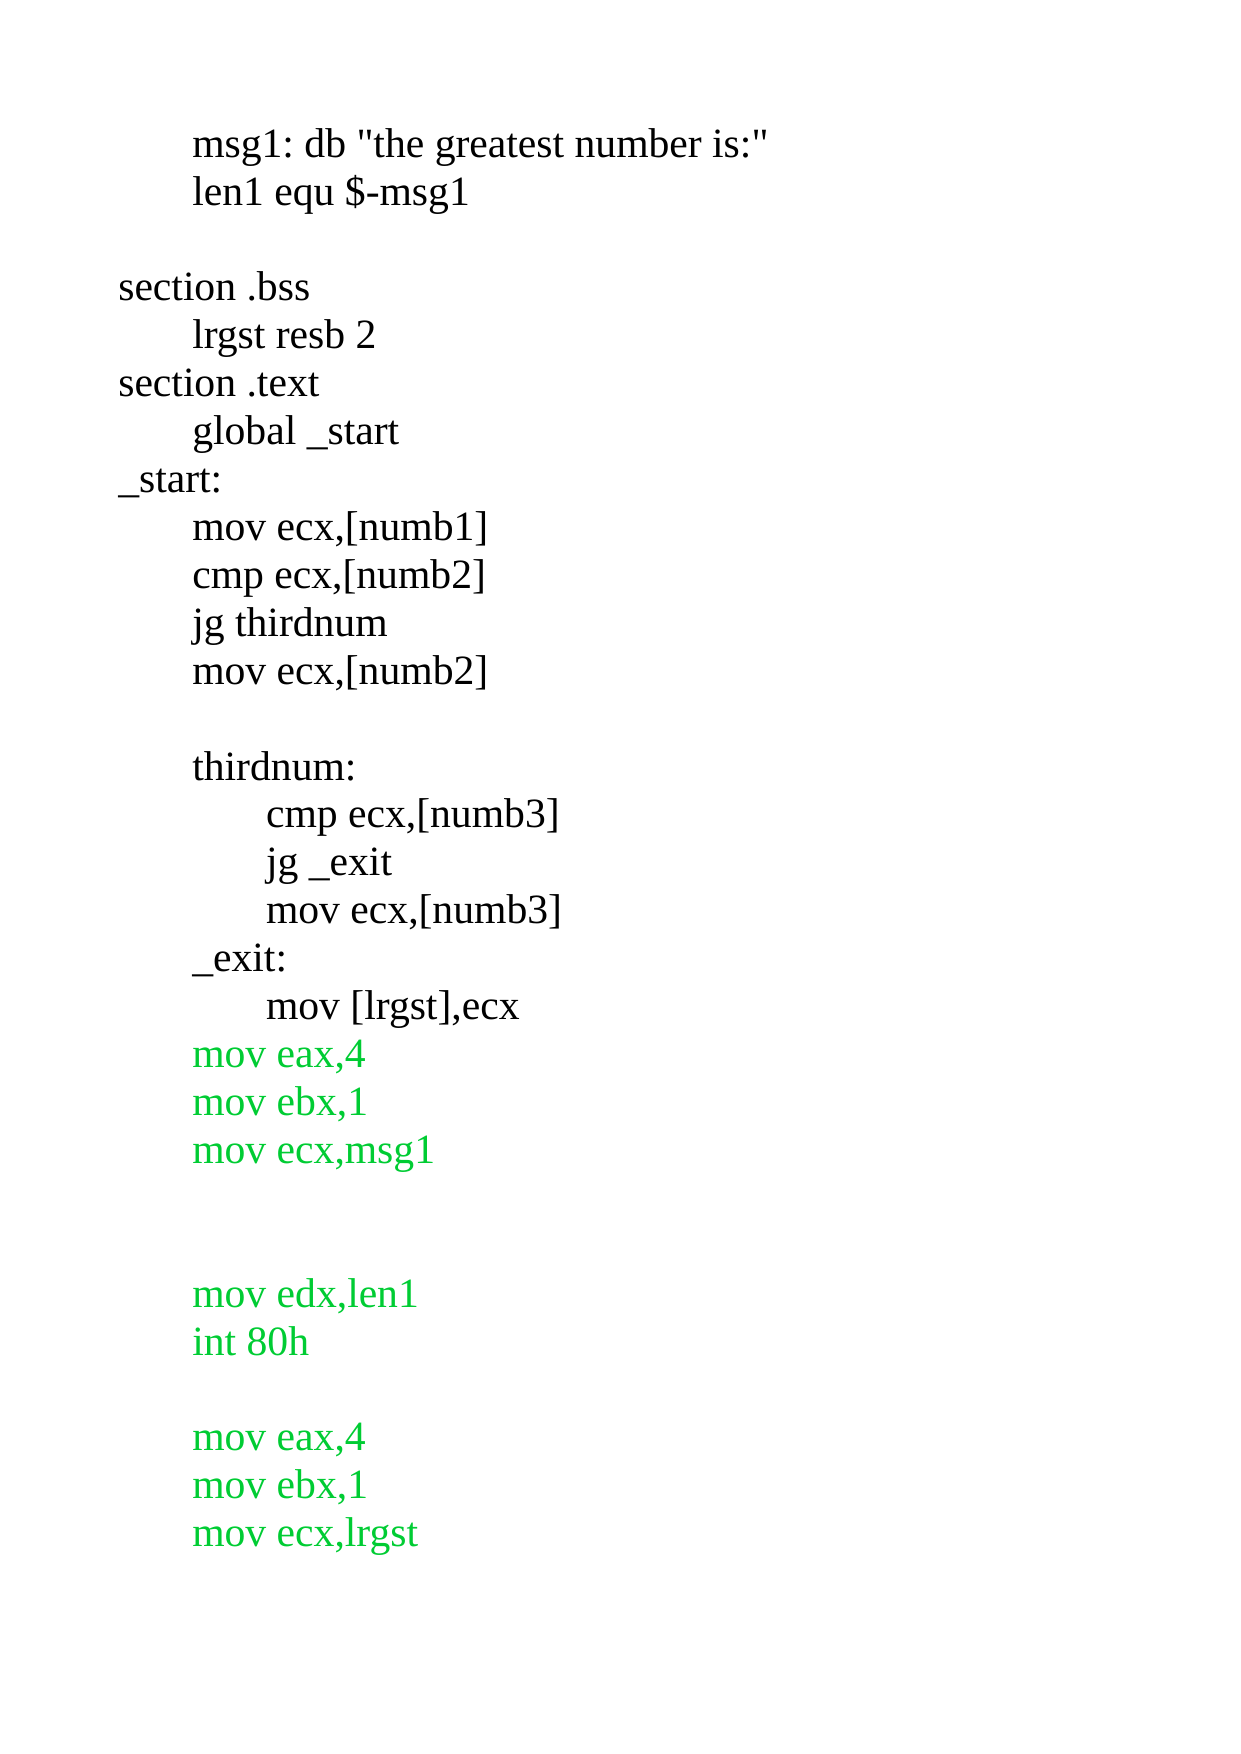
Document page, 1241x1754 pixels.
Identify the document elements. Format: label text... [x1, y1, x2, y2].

text mov edx,len1 [118, 1268, 1122, 1316]
text section .text [118, 358, 1122, 406]
text mov eax,4 [118, 1412, 1122, 1460]
text mov ebx,1 [118, 1076, 1122, 1124]
text len1 equ $-msg1 [118, 166, 1122, 214]
text mov ecx,[numb1] [118, 501, 1122, 549]
text cmp ecx,[numb3] [118, 789, 1122, 837]
text _exit: [118, 933, 1122, 981]
text int 80h [118, 1316, 1122, 1364]
text mov ebx,1 [118, 1460, 1122, 1508]
text mov [lrgst],ecx [118, 981, 1122, 1028]
text mov ecx,msg1 [118, 1124, 1122, 1172]
text _start: [118, 453, 1122, 501]
text global _start [118, 406, 1122, 453]
text msg1: db "the greatest number is:" [118, 118, 1122, 166]
text thirdnum: [118, 741, 1122, 789]
text mov ecx,lrgst [118, 1508, 1122, 1556]
text mov ecx,[numb3] [118, 885, 1122, 933]
text jg _exit [118, 837, 1122, 885]
text lrgst resb 2 [118, 310, 1122, 358]
text cmp ecx,[numb2] [118, 549, 1122, 597]
text section .bss [118, 262, 1122, 310]
text mov eax,4 [118, 1028, 1122, 1076]
text jg thirdnum [118, 597, 1122, 645]
text mov ecx,[numb2] [118, 645, 1122, 693]
